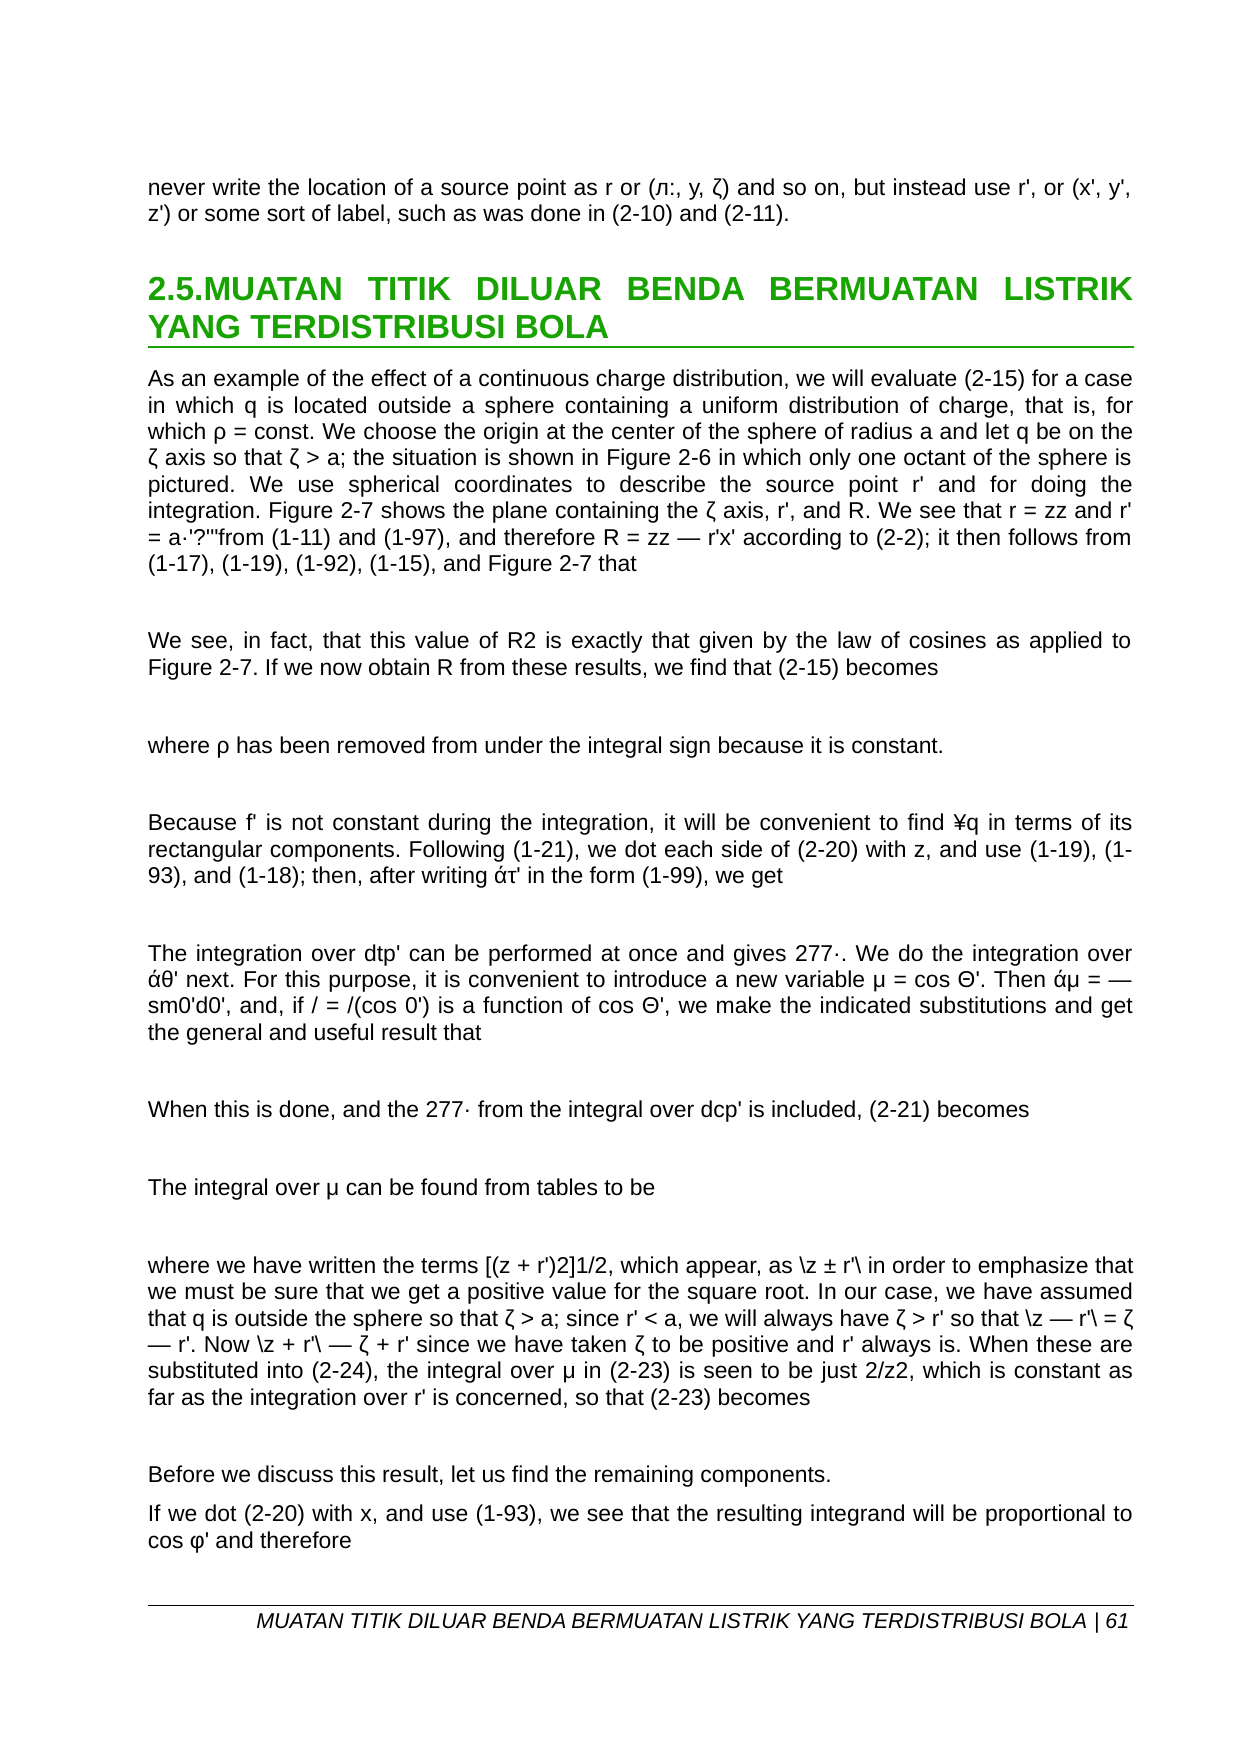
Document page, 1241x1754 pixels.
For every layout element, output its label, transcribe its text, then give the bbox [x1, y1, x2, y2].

text Before we discuss this result, let us find the remaining components. [148, 1461, 1134, 1488]
text We see, in fact, that this value of R2 is exactly that given by the law of cosines as applied to Figure 2-7. If we now obtain R from these results, we find that (2-15) becomes [148, 627, 1134, 680]
text When this is done, and the 277· from the integral over dcp' is included, (2-21) becomes [148, 1096, 1134, 1123]
text The integration over dtp' can be performed at once and gives 277·. We do the integration over άθ' next. For this purpose, it is convenient to introduce a new variable μ = cos Θ'. Then άμ = — sm0'd0', and, if / = /(cos 0') is a function of cos Θ', we make the indicated substitutions and get the general and useful result that [148, 940, 1134, 1045]
subtitle MUATAN TITIK DILUAR BENDA BERMUATAN LISTRIK YANG TERDISTRIBUSI BOLA [148, 269, 1134, 346]
text The integral over μ can be found from tables to be [148, 1174, 1134, 1201]
text never write the location of a source point as r or (л:, у, ζ) and so on, but instead use r', or (x', y', z') or some sort of label, such as was done in (2-10) and (2-11). [148, 174, 1134, 227]
text Because f' is not constant during the integration, it will be convenient to find ¥q in terms of its rectangular components. Following (1-21), we dot each side of (2-20) with z, and use (1-19), (1-93), and (1-18); then, after writing άτ' in the form (1-99), we get [148, 809, 1134, 888]
text If we dot (2-20) with x, and use (1-93), we see that the resulting integrand will be proportional to cos φ' and therefore [148, 1500, 1134, 1553]
text As an example of the effect of a continuous charge distribution, we will evaluate (2-15) for a case in which q is located outside a sphere containing a uniform distribution of charge, that is, for which ρ = const. We choose the origin at the center of the sphere of radius a and let q be on the ζ axis so that ζ > a; the situation is shown in Figure 2-6 in which only one octant of the sphere is pictured. We use spherical coordinates to describe the source point r' and for doing the integration. Figure 2-7 shows the plane containing the ζ axis, r', and R. We see that r = zz and r' = a·'?'"from (1-11) and (1-97), and therefore R = zz — r'x' according to (2-2); it then follows from (1-17), (1-19), (1-92), (1-15), and Figure 2-7 that [148, 365, 1134, 576]
text where ρ has been removed from under the integral sign because it is constant. [148, 732, 1134, 758]
text where we have written the terms [(z + r')2]1/2, which appear, as \z ± r'\ in order to emphasize that we must be sure that we get a positive value for the square root. In our case, we have assumed that q is outside the sphere so that ζ > a; since r' < a, we will always have ζ > r' so that \z — r'\ = ζ — r'. Now \z + r'\ — ζ + r' since we have taken ζ to be positive and r' always is. When these are substituted into (2-24), the integral over μ in (2-23) is seen to be just 2/z2, which is constant as far as the integration over r' is concerned, so that (2-23) becomes [148, 1252, 1134, 1410]
